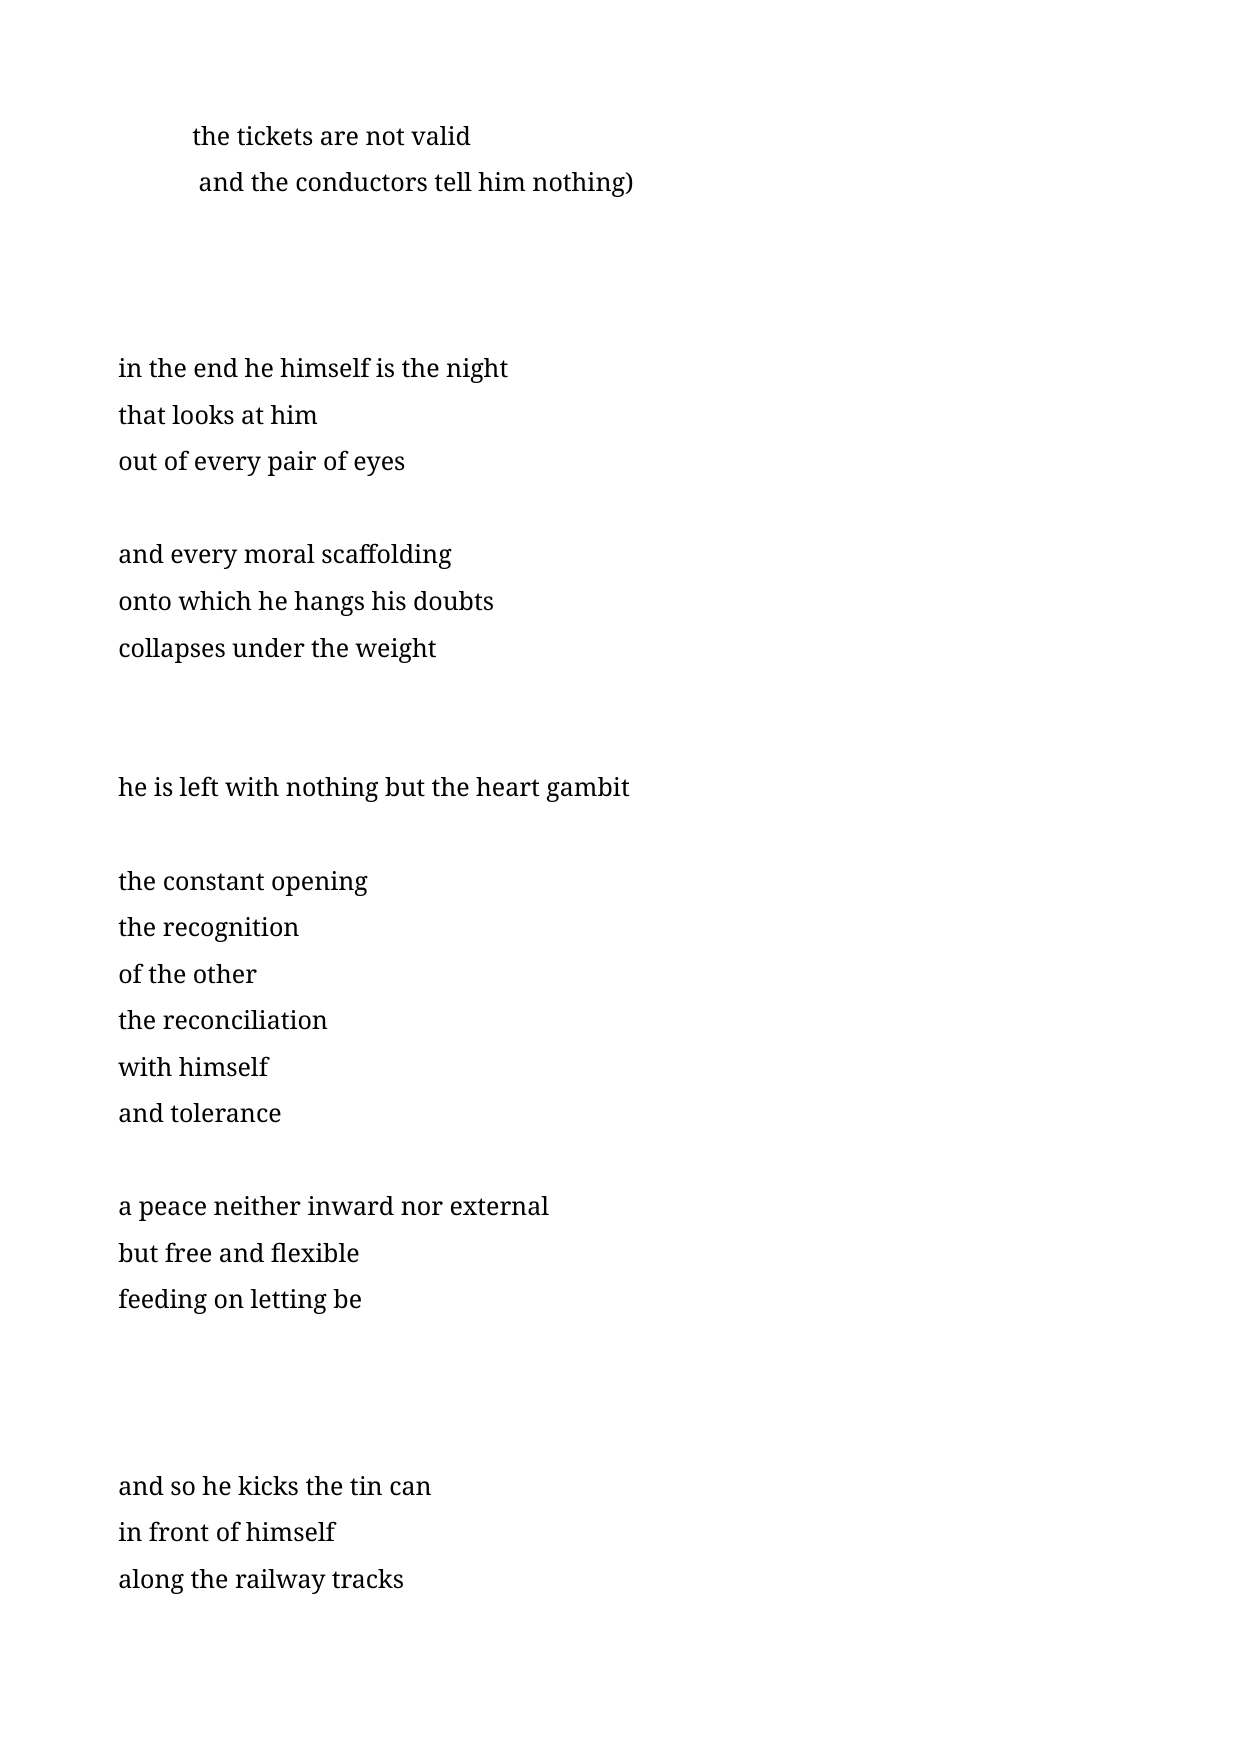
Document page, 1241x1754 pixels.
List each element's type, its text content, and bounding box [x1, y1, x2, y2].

text with himself [118, 1049, 1122, 1083]
text collapses under the weight [118, 630, 1122, 664]
text and tolerance [118, 1096, 1122, 1130]
text he is left with nothing but the heart gambit [118, 770, 1122, 804]
text out of every pair of eyes [118, 444, 1122, 478]
text and the conductors tell him nothing) [118, 165, 1122, 199]
text in the end he himself is the night [118, 351, 1122, 385]
text the tickets are not valid [118, 118, 1122, 152]
text feeding on letting be [118, 1282, 1122, 1316]
text of the other [118, 956, 1122, 990]
text in front of himself [118, 1515, 1122, 1549]
text and every moral scaffolding [118, 537, 1122, 571]
text but free and flexible [118, 1236, 1122, 1270]
text the recognition [118, 910, 1122, 944]
text the constant opening [118, 863, 1122, 897]
text the reconciliation [118, 1003, 1122, 1037]
text onto which he hangs his doubts [118, 584, 1122, 618]
text that looks at him [118, 397, 1122, 432]
text a peace neither inward nor external [118, 1189, 1122, 1223]
text along the railway tracks [118, 1562, 1122, 1596]
text and so he kicks the tin can [118, 1468, 1122, 1502]
